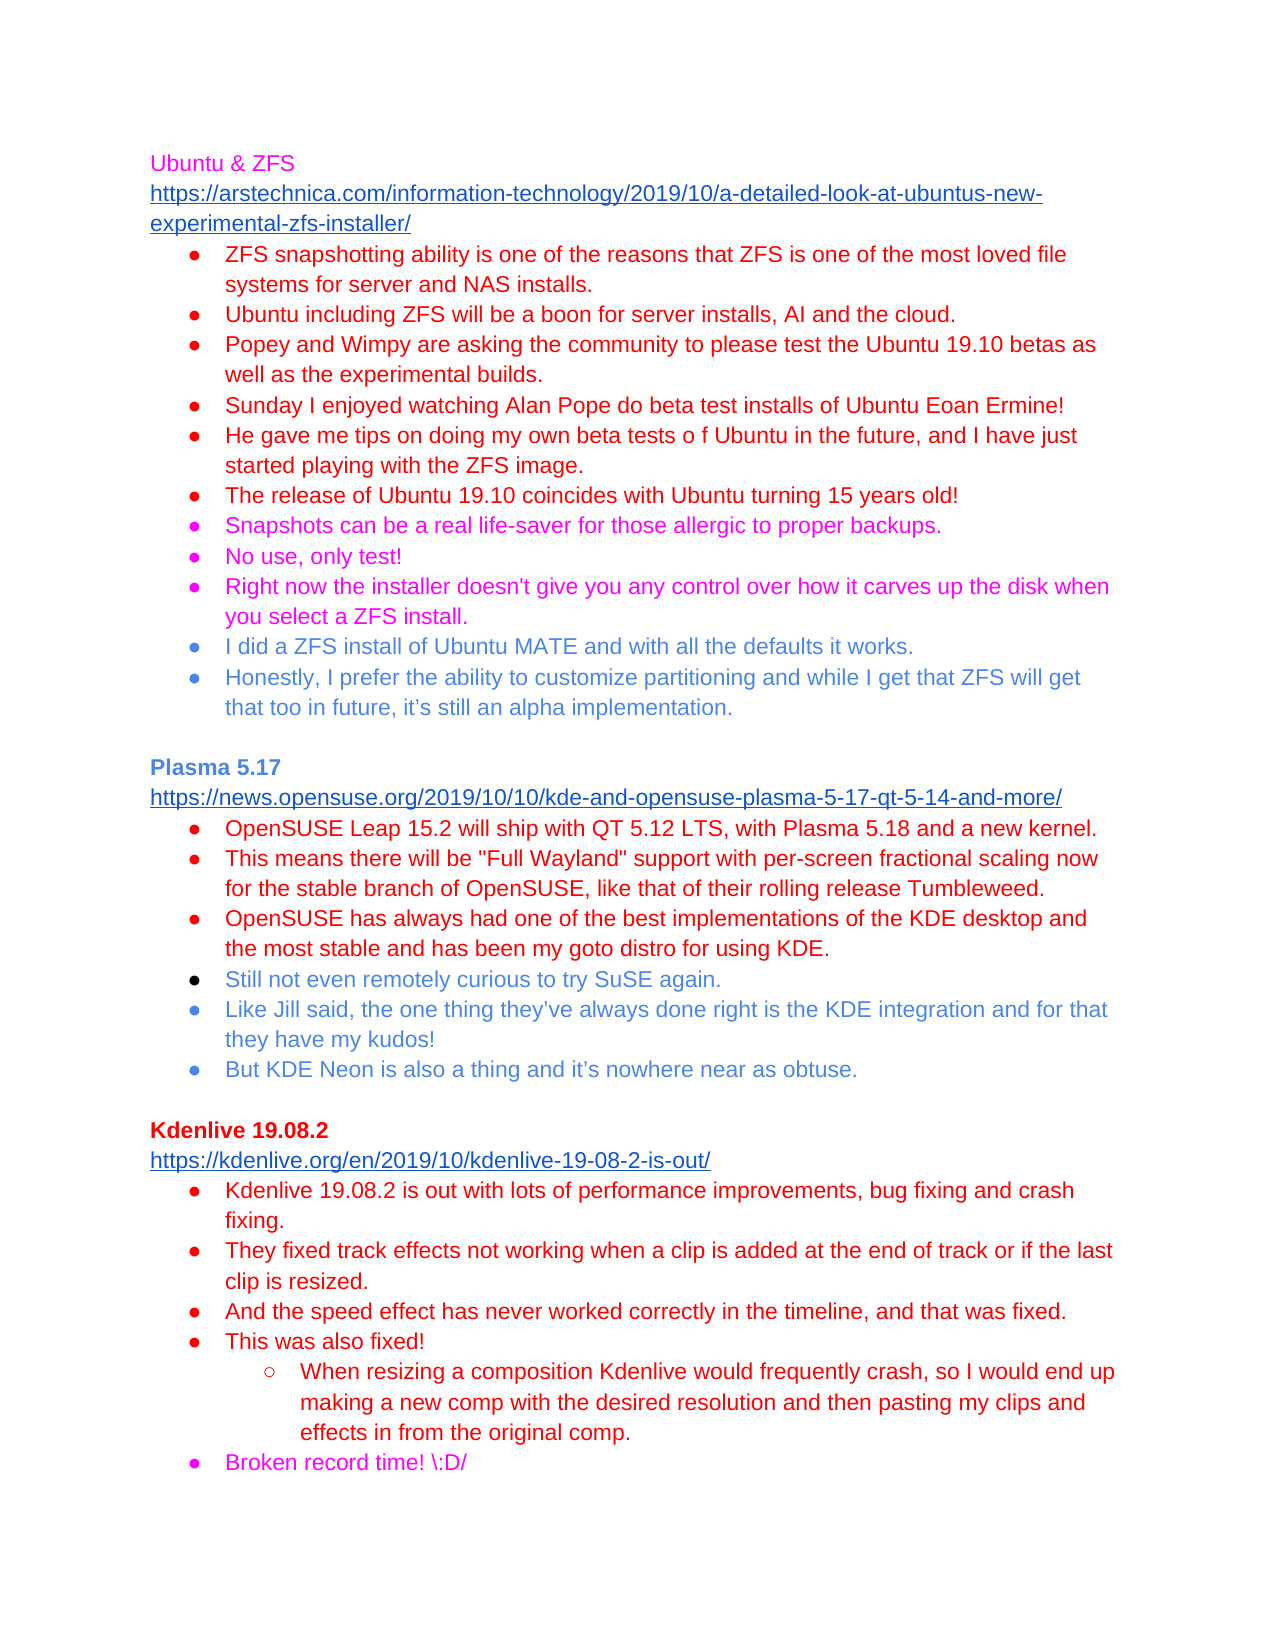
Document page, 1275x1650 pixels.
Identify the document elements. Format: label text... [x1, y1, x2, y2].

list Popey and Wimpy are asking the community to please test the Ubuntu 19.10 betas as well as the experimental builds. [187, 331, 1125, 388]
text https://news.opensuse.org/2019/10/10/kde-and-opensuse-plasma-5-17-qt-5-14-and-more/ [150, 784, 1125, 811]
text https://arstechnica.com/information-technology/2019/10/a-detailed-look-at-ubuntus-new-experimental-zfs-installer/ [150, 180, 1125, 237]
list The release of Ubuntu 19.10 coincides with Ubuntu turning 15 years old! [187, 482, 1125, 509]
list Like Jill said, the one thing they’ve always done right is the KDE integration and for that they have my kudos! [187, 996, 1125, 1052]
list Right now the installer doesn't give you any control over how it carves up the disk when you select a ZFS install. [187, 573, 1125, 629]
list He gave me tips on doing my own beta tests o f Ubuntu in the future, and I have just started playing with the ZFS image. [187, 422, 1125, 478]
list Snapshots can be a real life-saver for those allergic to proper backups. [187, 512, 1125, 539]
text https://kdenlive.org/en/2019/10/kdenlive-19-08-2-is-out/ [150, 1147, 1125, 1173]
list OpenSUSE has always had one of the best implementations of the KDE desktop and the most stable and has been my goto distro for using KDE. [187, 905, 1125, 962]
list Kdenlive 19.08.2 is out with lots of performance improvements, bug fixing and crash fixing. [187, 1177, 1125, 1234]
list This means there will be "Full Wayland" support with per-screen fractional scaling now for the stable branch of OpenSUSE, like that of their rolling release Tumbleweed. [187, 845, 1125, 901]
list Honestly, I prefer the ability to customize partitioning and while I get that ZFS will get that too in future, it’s still an alpha implementation. [187, 663, 1125, 720]
text Kdenlive 19.08.2 [150, 1117, 1125, 1143]
list Ubuntu including ZFS will be a boon for server installs, AI and the cloud. [187, 301, 1125, 327]
list Broken record time! \:D/ [187, 1449, 1125, 1475]
text Ubuntu & ZFS [150, 150, 1125, 176]
list When resizing a composition Kdenlive would frequently crash, so I would end up making a new comp with the desired resolution and then pasting my clips and effects in from the original comp. [262, 1358, 1125, 1445]
list ZFS snapshotting ability is one of the reasons that ZFS is one of the most loved file systems for server and NAS installs. [187, 241, 1125, 297]
list And the speed effect has never worked correctly in the timeline, and that was fixed. [187, 1298, 1125, 1324]
list This was also fixed! [187, 1328, 1125, 1354]
list They fixed track effects not working when a clip is added at the end of track or if the last clip is resized. [187, 1237, 1125, 1294]
list Still not even remotely curious to try SuSE again. [187, 966, 1125, 992]
list Sunday I enjoyed watching Alan Pope do beta test installs of Ubuntu Eoan Ermine! [187, 392, 1125, 418]
text Plasma 5.17 [150, 754, 1125, 781]
list I did a ZFS install of Ubuntu MATE and with all the defaults it works. [187, 633, 1125, 660]
list No use, only test! [187, 543, 1125, 569]
list But KDE Neon is also a thing and it’s nowhere near as obtuse. [187, 1056, 1125, 1083]
list OpenSUSE Leap 15.2 will ship with QT 5.12 LTS, with Plasma 5.18 and a new kernel. [187, 814, 1125, 841]
